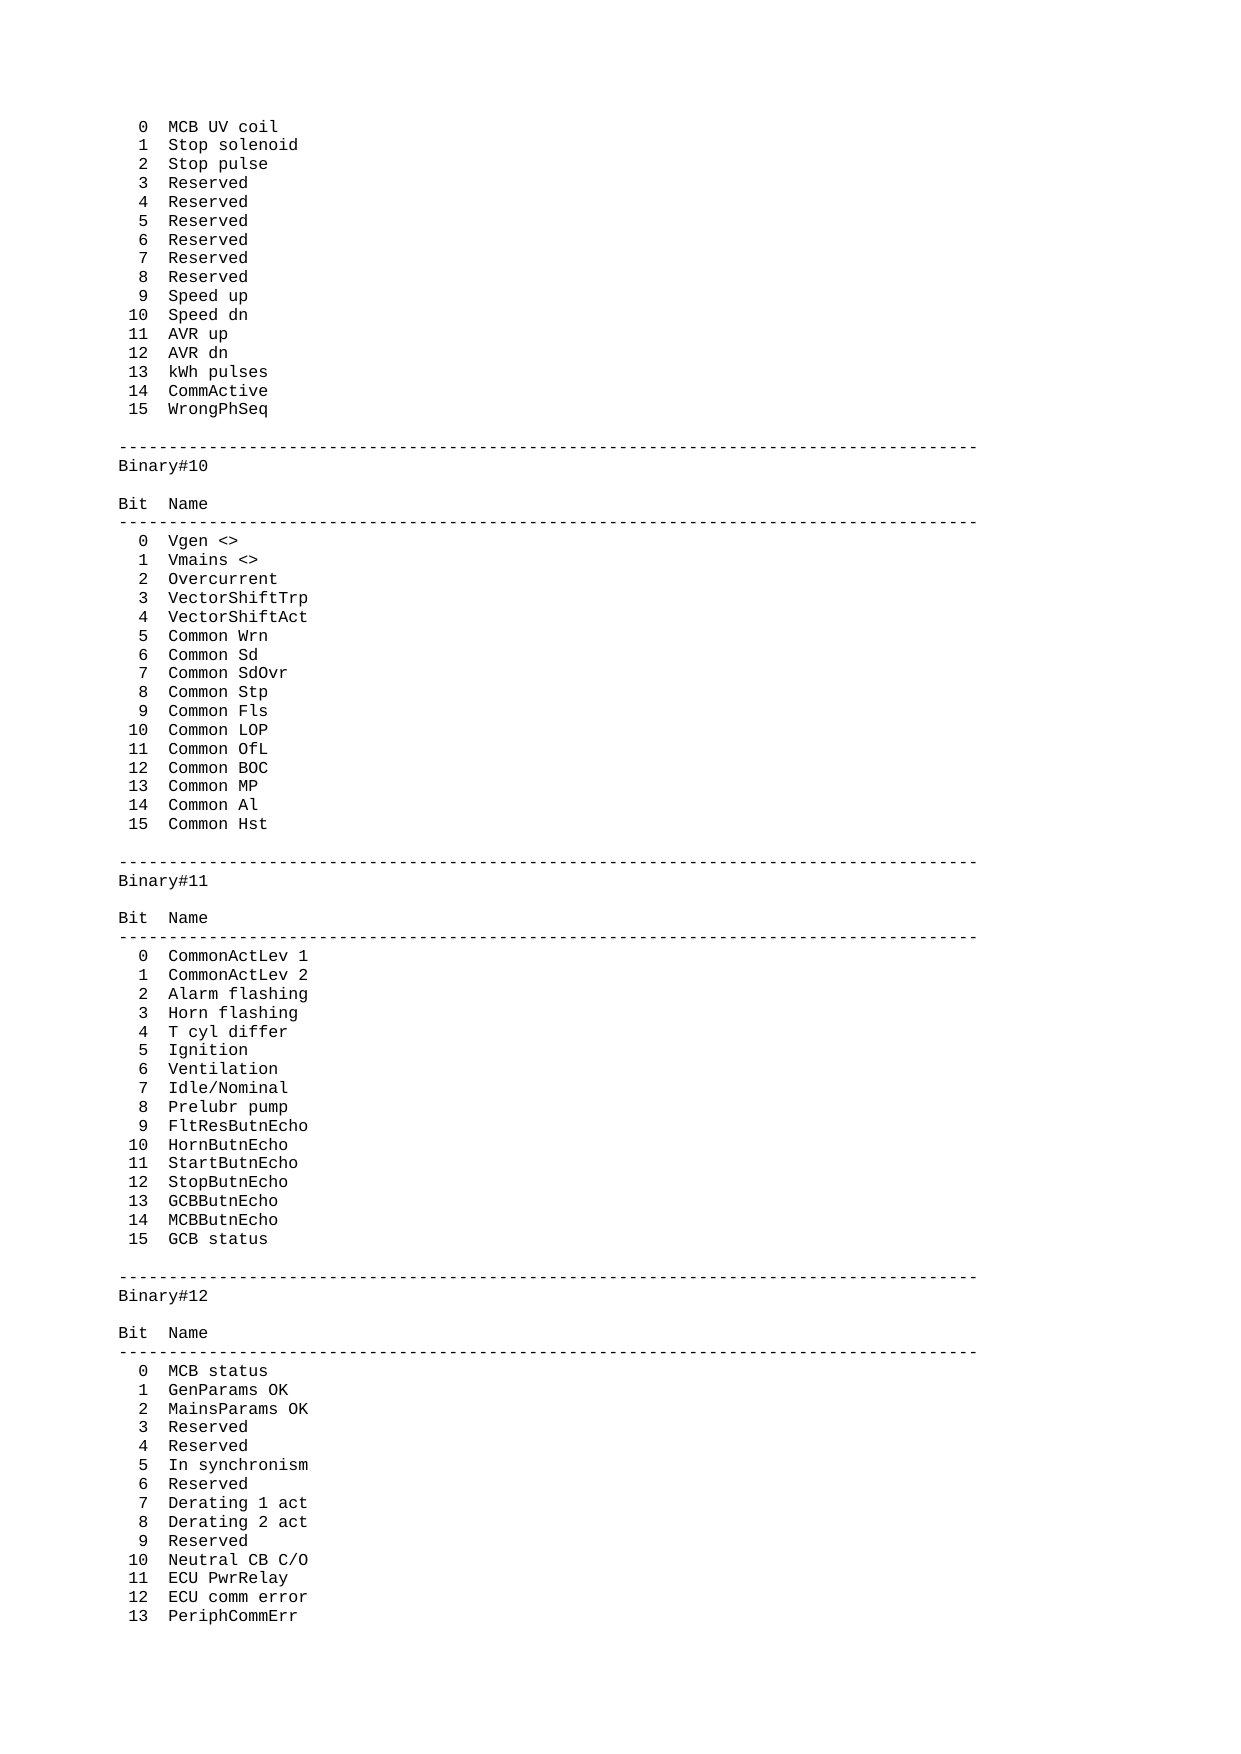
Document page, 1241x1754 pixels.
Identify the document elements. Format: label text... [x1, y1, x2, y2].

text 10 HornButnEcho [118, 1136, 1122, 1155]
text 14 Common Al [118, 797, 1122, 816]
text 15 WrongPhSeq [118, 401, 1122, 420]
text 7 Common SdOvr [118, 665, 1122, 684]
text 12 ECU comm error [118, 1589, 1122, 1608]
text Binary#10 [118, 457, 1122, 476]
text 12 StopButnEcho [118, 1174, 1122, 1193]
text 4 VectorShiftAct [118, 608, 1122, 627]
text 9 Reserved [118, 1532, 1122, 1551]
text 10 Common LOP [118, 721, 1122, 740]
text 8 Reserved [118, 269, 1122, 288]
text 12 Common BOC [118, 759, 1122, 778]
text 5 Reserved [118, 212, 1122, 231]
text 3 VectorShiftTrp [118, 589, 1122, 608]
text 14 CommActive [118, 382, 1122, 401]
text 1 Stop solenoid [118, 137, 1122, 156]
text 2 Overcurrent [118, 571, 1122, 589]
text Binary#12 [118, 1287, 1122, 1306]
text 10 Speed dn [118, 307, 1122, 326]
text Bit Name [118, 1325, 1122, 1344]
text 11 ECU PwrRelay [118, 1570, 1122, 1589]
text 7 Derating 1 act [118, 1494, 1122, 1513]
text 9 FltResButnEcho [118, 1117, 1122, 1136]
text 3 Reserved [118, 1419, 1122, 1438]
text 11 Common OfL [118, 740, 1122, 759]
text 8 Prelubr pump [118, 1098, 1122, 1117]
text 4 T cyl differ [118, 1023, 1122, 1042]
text 15 Common Hst [118, 816, 1122, 834]
text 1 GenParams OK [118, 1381, 1122, 1400]
text 13 PeriphCommErr [118, 1608, 1122, 1626]
text Binary#11 [118, 872, 1122, 891]
text 4 Reserved [118, 193, 1122, 212]
text Bit Name [118, 910, 1122, 929]
text 6 Ventilation [118, 1061, 1122, 1080]
text 7 Idle/Nominal [118, 1080, 1122, 1098]
text 1 Vmains <> [118, 552, 1122, 571]
text -------------------------------------------------------------------------------------- [118, 929, 1122, 948]
text 0 CommonActLev 1 [118, 948, 1122, 967]
text 1 CommonActLev 2 [118, 967, 1122, 985]
text 3 Reserved [118, 175, 1122, 193]
text 13 kWh pulses [118, 363, 1122, 382]
text 9 Common Fls [118, 703, 1122, 721]
text -------------------------------------------------------------------------------------- [118, 514, 1122, 533]
text 15 GCB status [118, 1231, 1122, 1249]
text 8 Derating 2 act [118, 1513, 1122, 1532]
text 13 GCBButnEcho [118, 1193, 1122, 1212]
text -------------------------------------------------------------------------------------- [118, 853, 1122, 872]
text 13 Common MP [118, 778, 1122, 797]
text 11 StartButnEcho [118, 1155, 1122, 1174]
text 2 Alarm flashing [118, 985, 1122, 1004]
text 11 AVR up [118, 326, 1122, 344]
text 2 MainsParams OK [118, 1400, 1122, 1419]
text 7 Reserved [118, 250, 1122, 269]
text Bit Name [118, 495, 1122, 514]
text 14 MCBButnEcho [118, 1212, 1122, 1231]
text -------------------------------------------------------------------------------------- [118, 1344, 1122, 1362]
text -------------------------------------------------------------------------------------- [118, 439, 1122, 457]
text 0 MCB UV coil [118, 118, 1122, 137]
text -------------------------------------------------------------------------------------- [118, 1268, 1122, 1287]
text 0 Vgen <> [118, 533, 1122, 552]
text 0 MCB status [118, 1362, 1122, 1381]
text 5 Ignition [118, 1042, 1122, 1061]
text 6 Reserved [118, 231, 1122, 250]
text 3 Horn flashing [118, 1004, 1122, 1023]
text 8 Common Stp [118, 684, 1122, 703]
text 2 Stop pulse [118, 156, 1122, 175]
text 12 AVR dn [118, 344, 1122, 363]
text 6 Common Sd [118, 646, 1122, 665]
text 5 In synchronism [118, 1457, 1122, 1476]
text 4 Reserved [118, 1438, 1122, 1457]
text 10 Neutral CB C/O [118, 1551, 1122, 1570]
text 6 Reserved [118, 1476, 1122, 1494]
text 5 Common Wrn [118, 627, 1122, 646]
text 9 Speed up [118, 288, 1122, 307]
